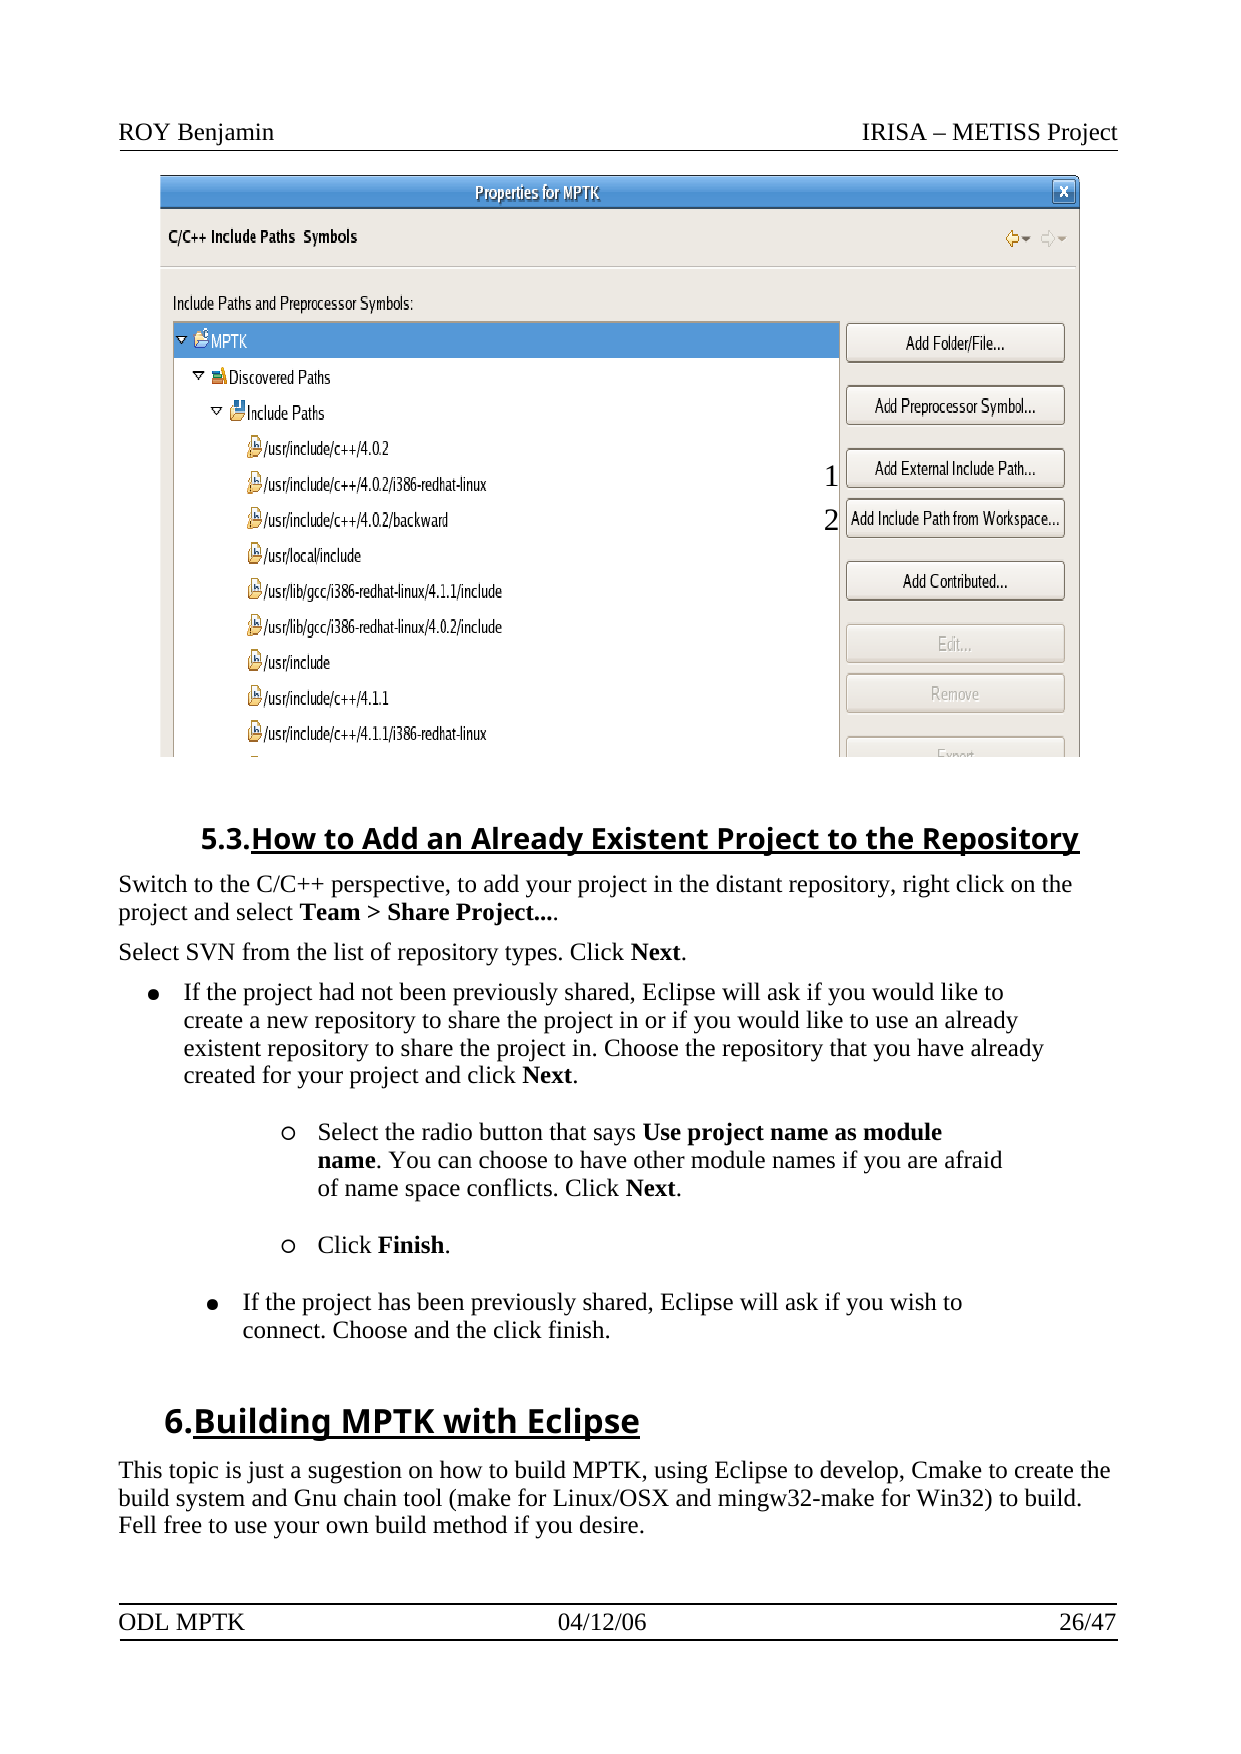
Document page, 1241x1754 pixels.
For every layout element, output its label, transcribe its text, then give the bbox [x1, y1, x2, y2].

picture [160, 175, 1080, 757]
subtitle Building MPTK with Eclipse [156, 1398, 1122, 1444]
text This topic is just a sugestion on how to build MPTK, using Eclipse to develop, Cmake to create the build system and Gnu chain tool (make for Linux/OSX and mingw32-make for Win32) to build. Fell free to use your own build method if you desire. [118, 1456, 1122, 1539]
text Select SVN from the list of repository types. Click Next. [118, 938, 1122, 966]
subtitle How to Add an Already Existent Project to the Repository [193, 818, 1122, 858]
list Click Finish. [280, 1231, 1004, 1259]
text Switch to the C/C++ perspective, to add your project in the distant repository, right click on the project and select Team > Share Project.... [118, 870, 1122, 926]
list If the project had not been previously shared, Eclipse will ask if you would like to create a new repository to share the project in or if you would like to use an already existent repository to share the project in. Choose the repository that you have already created for your project and click Next. [177, 978, 1063, 1089]
list If the project has been previously shared, Eclipse will ask if you wish to connect. Choose and the click finish. [236, 1288, 1004, 1344]
list Select the radio button that says Use project name as module name. You can choose to have other module names if you are afraid of name space conflicts. Click Next. [280, 1118, 1004, 1202]
